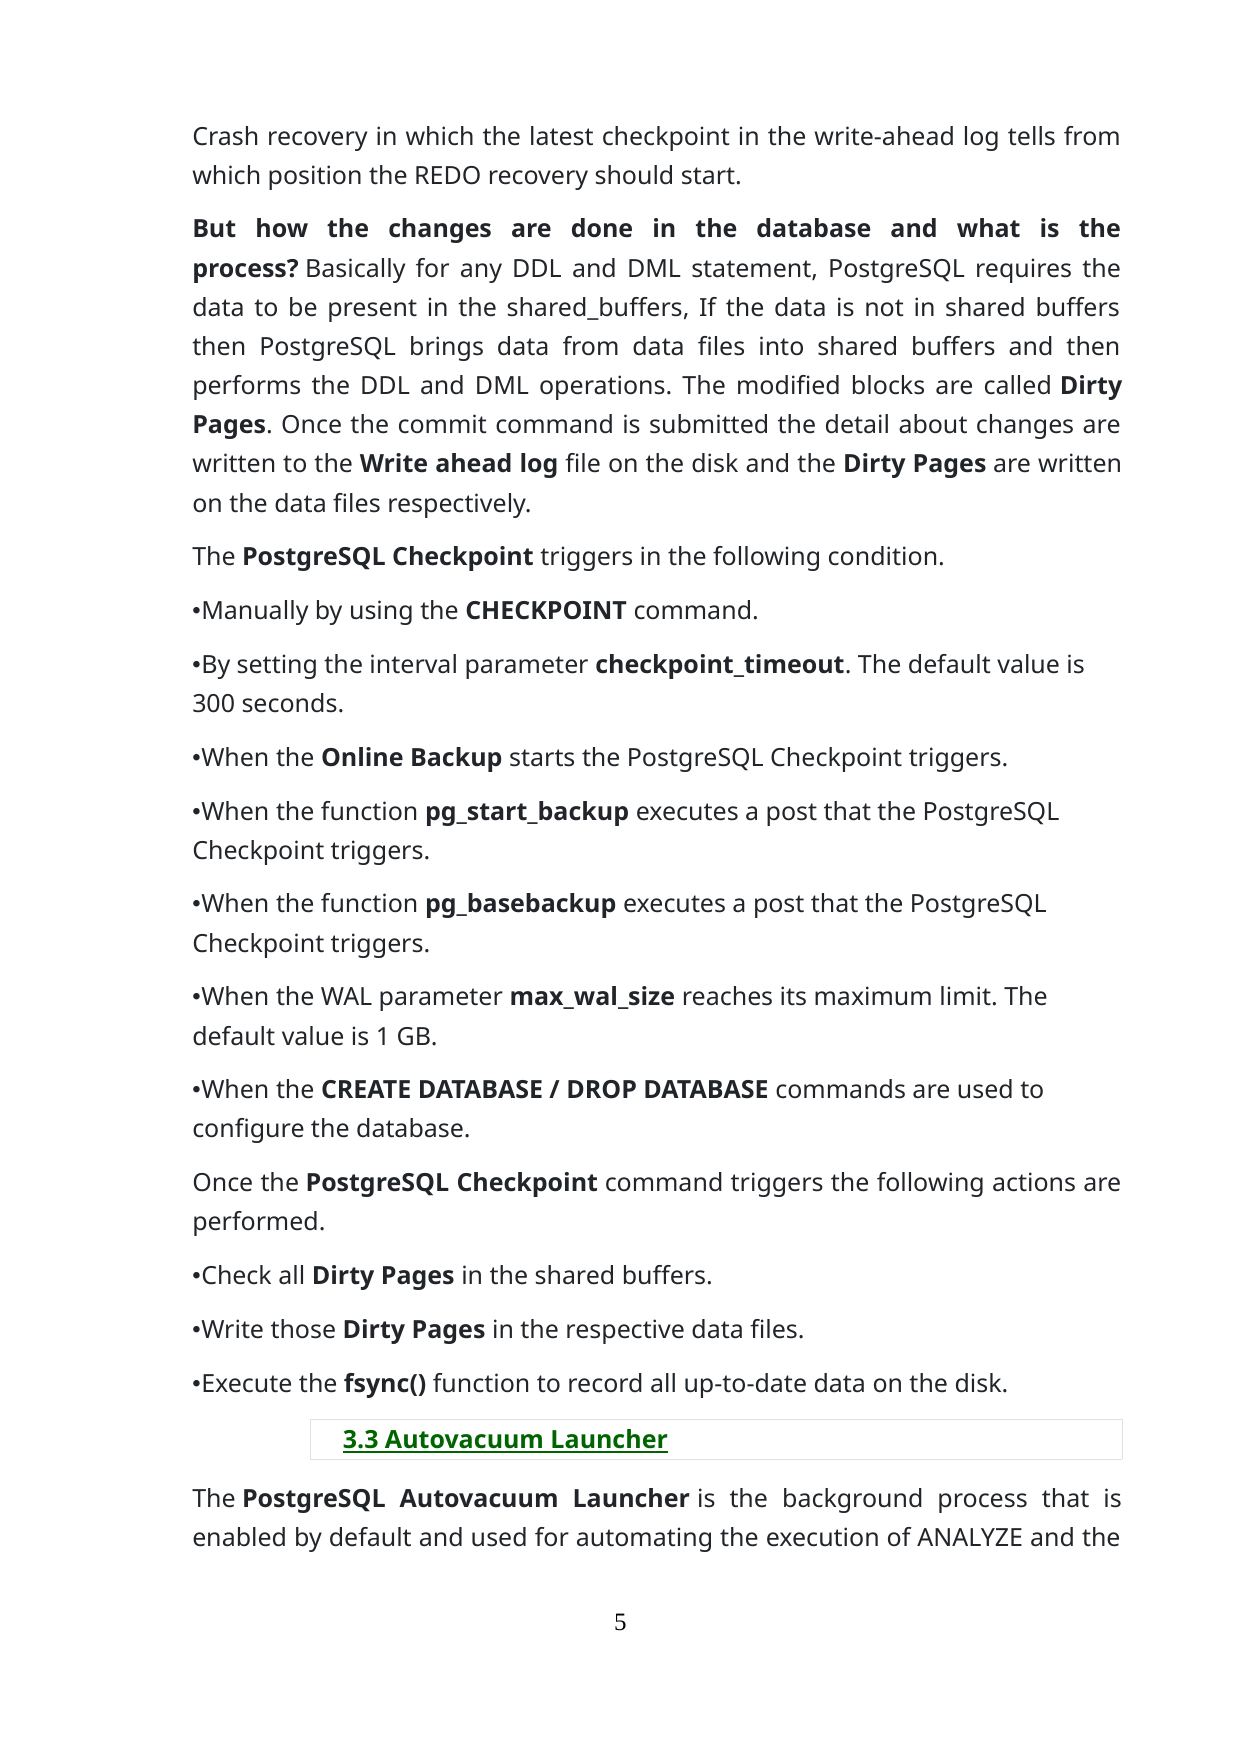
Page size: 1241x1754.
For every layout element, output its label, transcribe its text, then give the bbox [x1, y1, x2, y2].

list When the function pg_start_backup executes a post that the PostgreSQL Checkpoint triggers. [118, 793, 1122, 866]
list Once the PostgreSQL Checkpoint command triggers the following actions are performed. [118, 1165, 1122, 1238]
subtitle 3.3 Autovacuum Launcher [311, 1420, 1122, 1459]
list By setting the interval parameter checkpoint_timeout. The default value is 300 seconds. [118, 646, 1122, 720]
list Execute the fsync() function to record all up-to-date data on the disk. [118, 1365, 1122, 1399]
list But how the changes are done in the database and what is the process? Basically for any DDL and DML statement, PostgreSQL requires the data to be present in the shared_buffers, If the data is not in shared buffers then PostgreSQL brings data from data files into shared buffers and then performs the DDL and DML operations. The modified blocks are called Dirty Pages. Once the commit command is submitted the detail about changes are written to the Write ahead log file on the disk and the Dirty Pages are written on the data files respectively. [118, 211, 1122, 519]
list Write those Dirty Pages in the respective data files. [118, 1311, 1122, 1346]
list The PostgreSQL Autovacuum Launcher is the background process that is enabled by default and used for automating the execution of ANALYZE and the [118, 1480, 1122, 1554]
list Crash recovery in which the latest checkpoint in the write-ahead log tells from which position the REDO recovery should start. [118, 118, 1122, 191]
list Check all Dirty Pages in the shared buffers. [118, 1258, 1122, 1292]
list When the function pg_basebackup executes a post that the PostgreSQL Checkpoint triggers. [118, 886, 1122, 959]
list The PostgreSQL Checkpoint triggers in the following condition. [118, 539, 1122, 573]
list When the Online Backup starts the PostgreSQL Checkpoint triggers. [118, 739, 1122, 773]
list Manually by using the CHECKPOINT command. [118, 593, 1122, 627]
list When the CREATE DATABASE / DROP DATABASE commands are used to configure the database. [118, 1072, 1122, 1145]
list When the WAL parameter max_wal_size reaches its maximum limit. The default value is 1 GB. [118, 979, 1122, 1052]
